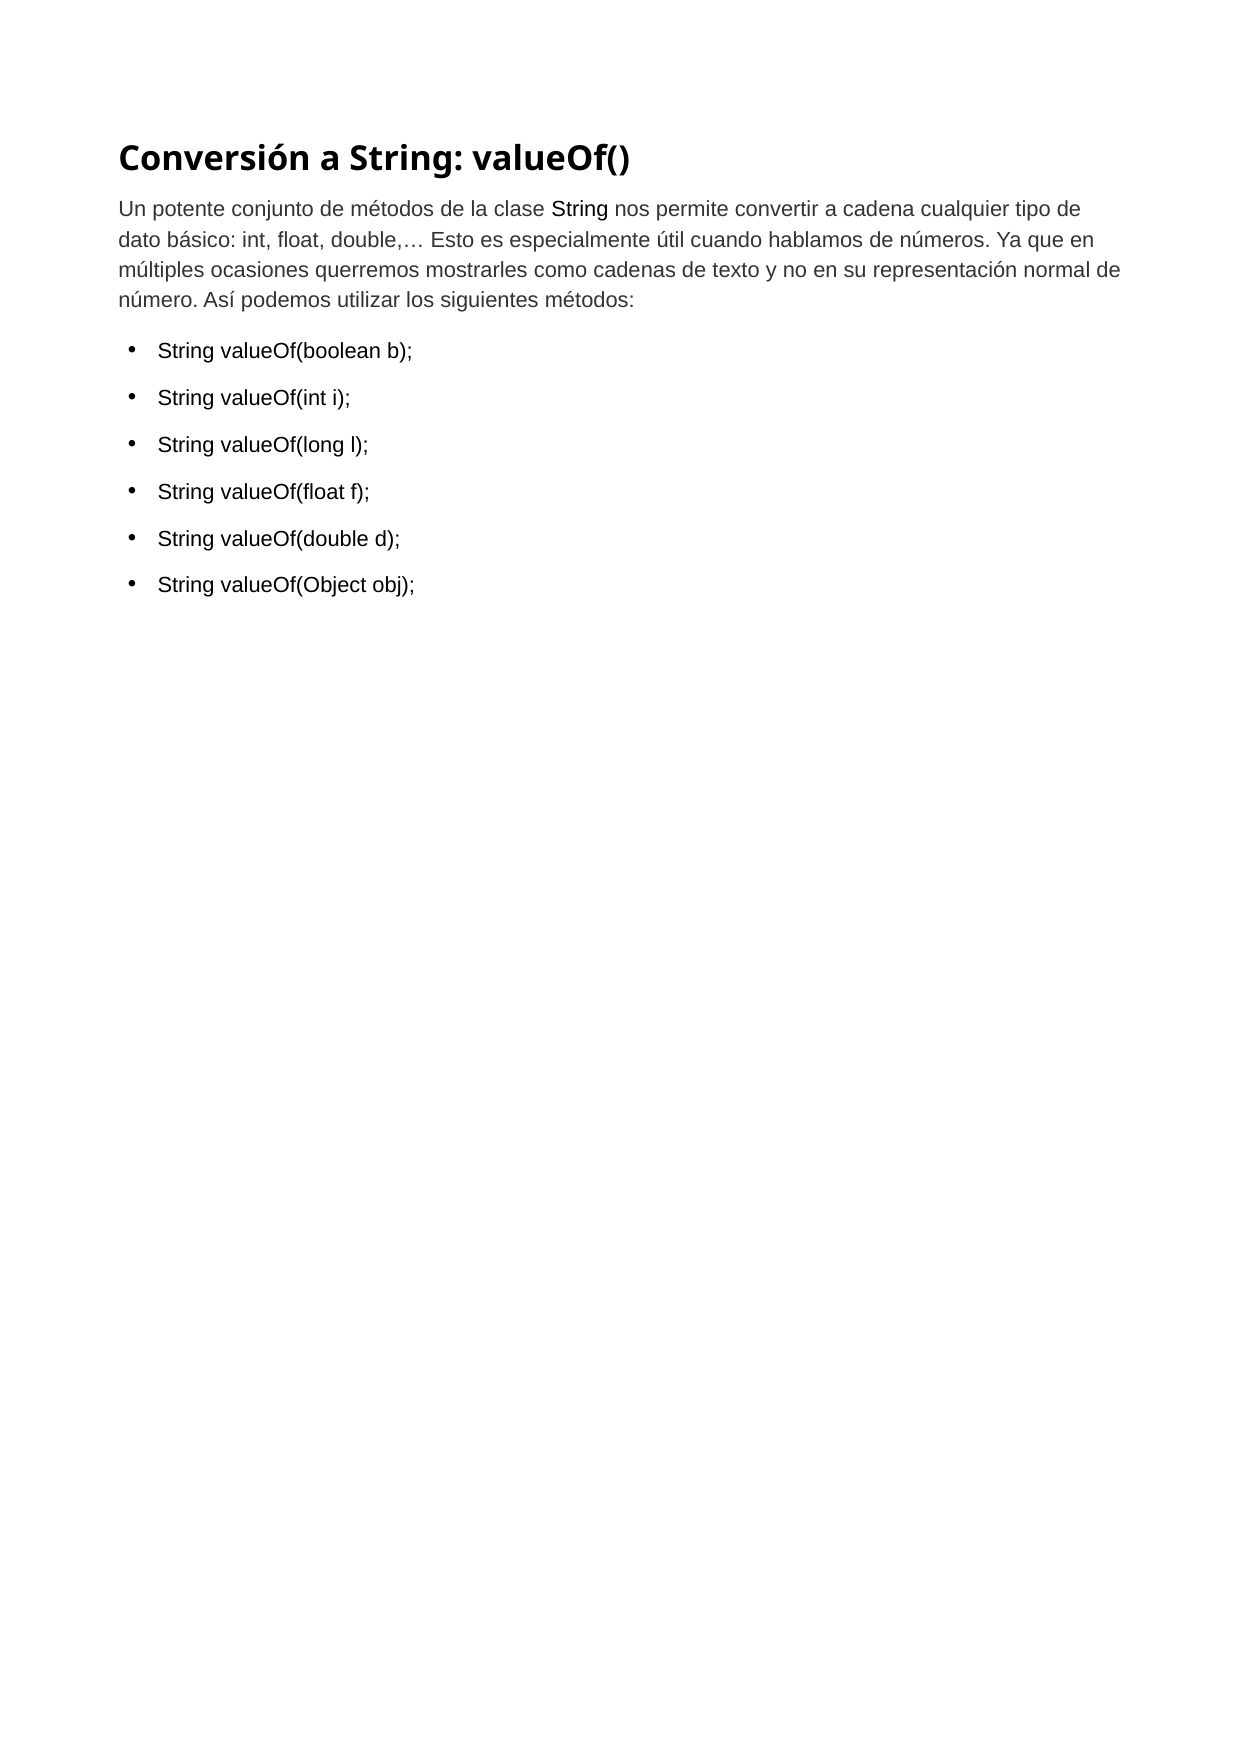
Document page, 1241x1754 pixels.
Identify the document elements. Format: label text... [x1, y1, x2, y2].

list String valueOf(boolean b); [128, 333, 1122, 364]
list String valueOf(long l); [128, 426, 1122, 458]
list String valueOf(double d); [128, 520, 1122, 551]
text Un potente conjunto de métodos de la clase String nos permite convertir a cadena cualquier tipo de dato básico: int, float, double,… Esto es especialmente útil cuando hablamos de números. Ya que en múltiples ocasiones querremos mostrarles como cadenas de texto y no en su representación normal de número. Así podemos utilizar los siguientes métodos: [118, 196, 1122, 312]
list String valueOf(float f); [128, 473, 1122, 504]
list String valueOf(Object obj); [128, 567, 1122, 598]
subtitle Conversión a String: valueOf() [118, 118, 1122, 181]
list String valueOf(int i); [128, 379, 1122, 411]
